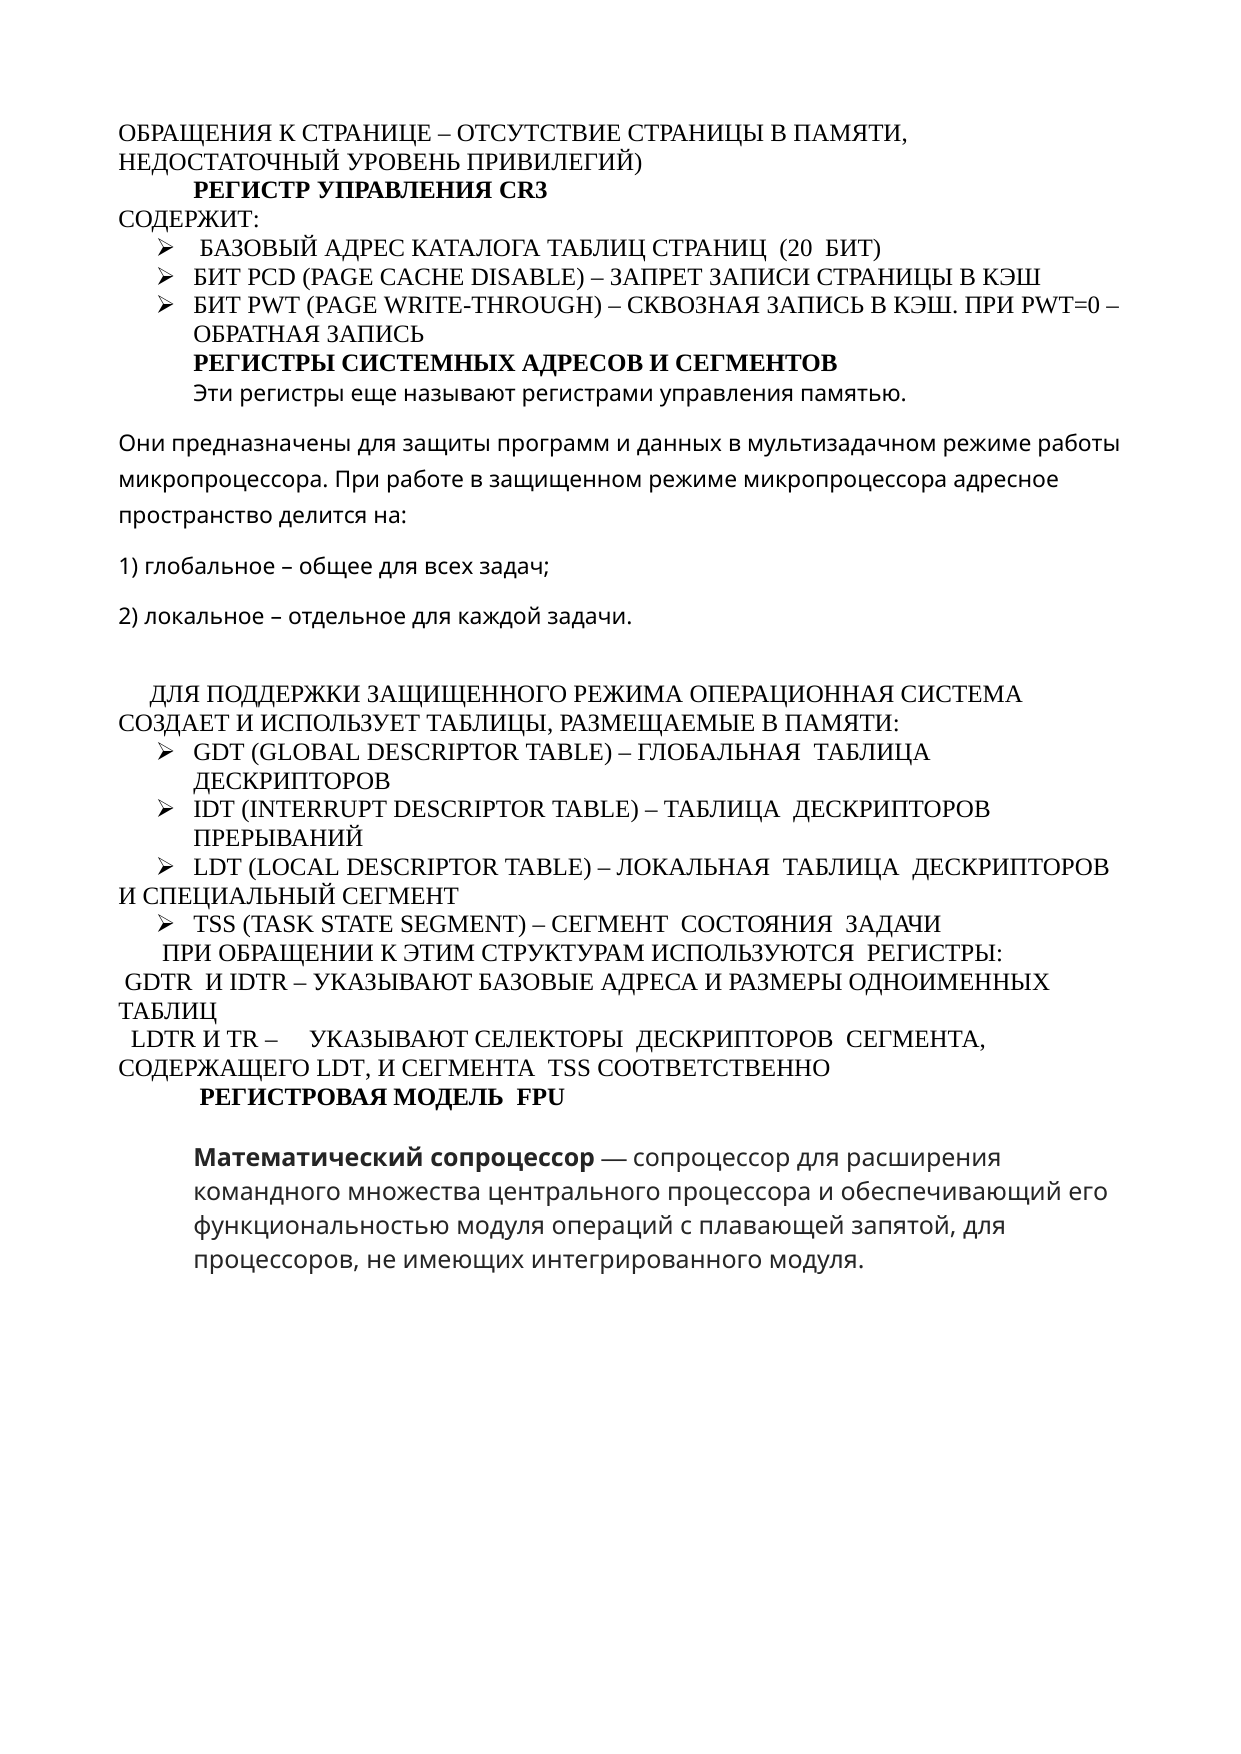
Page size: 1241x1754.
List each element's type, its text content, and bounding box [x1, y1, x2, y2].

text 1) глобальное – общее для всех задач; [118, 550, 1122, 581]
text ПРИ ОБРАЩЕНИИ К ЭТИМ СТРУКТУРАМ ИСПОЛЬЗУЮТСЯ РЕГИСТРЫ: [118, 938, 1122, 967]
text РЕГИСТРЫ СИСТЕМНЫХ АДРЕСОВ И СЕГМЕНТОВ [193, 348, 1122, 377]
text РЕГИСТР УПРАВЛЕНИЯ CR3 [193, 176, 1122, 204]
list БИТ PWT (PAGE WRITE-THROUGH) – СКВОЗНАЯ ЗАПИСЬ В КЭШ. ПРИ PWT=0 – ОБРАТНАЯ ЗАПИСЬ [156, 291, 1122, 348]
text Они предназначены для защиты программ и данных в мультизадачном режиме работы микропроцессора. При работе в защищенном режиме микропроцессора адресное пространство делится на: [118, 427, 1122, 531]
list БИТ PCD (PAGE CACHE DISABLE) – ЗАПРЕТ ЗАПИСИ СТРАНИЦЫ В КЭШ [156, 262, 1122, 291]
text ДЛЯ ПОДДЕРЖКИ ЗАЩИЩЕННОГО РЕЖИМА ОПЕРАЦИОННАЯ СИСТЕМА СОЗДАЕТ И ИСПОЛЬЗУЕТ ТАБЛИЦЫ, РАЗМЕЩАЕМЫЕ В ПАМЯТИ: [118, 679, 1122, 737]
list IDT (INTERRUPT DESCRIPTOR TABLE) – ТАБЛИЦА ДЕСКРИПТОРОВ ПРЕРЫВАНИЙ [156, 794, 1122, 852]
text Эти регистры еще называют регистрами управления памятью. [193, 377, 1122, 408]
text GDTR И IDTR – УКАЗЫВАЮТ БАЗОВЫЕ АДРЕСА И РАЗМЕРЫ ОДНОИМЕННЫХ ТАБЛИЦ [118, 967, 1122, 1024]
text LDTR И TR – УКАЗЫВАЮТ СЕЛЕКТОРЫ ДЕСКРИПТОРОВ СЕГМЕНТА, СОДЕРЖАЩЕГО LDT, И СЕГМЕНТА TSS СООТВЕТСТВЕННО [118, 1024, 1122, 1082]
list LDT (LOCAL DESCRIPTOR TABLE) – ЛОКАЛЬНАЯ ТАБЛИЦА ДЕСКРИПТОРОВ [156, 852, 1122, 881]
text 2) локальное – отдельное для каждой задачи. [118, 600, 1122, 632]
list БАЗОВЫЙ АДРЕС КАТАЛОГА ТАБЛИЦ СТРАНИЦ (20 БИТ) [156, 233, 1122, 262]
text ОБРАЩЕНИЯ К СТРАНИЦЕ – ОТСУТСТВИЕ СТРАНИЦЫ В ПАМЯТИ, НЕДОСТАТОЧНЫЙ УРОВЕНЬ ПРИВИЛЕГИЙ) [118, 118, 1122, 176]
text И СПЕЦИАЛЬНЫЙ СЕГМЕНТ [118, 881, 1122, 909]
list GDT (GLOBAL DESCRIPTOR TABLE) – ГЛОБАЛЬНАЯ ТАБЛИЦА ДЕСКРИПТОРОВ [156, 737, 1122, 794]
text РЕГИСТРОВАЯ МОДЕЛЬ FPU [193, 1082, 1122, 1111]
text СОДЕРЖИТ: [118, 204, 1122, 233]
text Математический сопроцессор — сопроцессор для расширения командного множества центрального процессора и обеспечивающий его функциональностью модуля операций с плавающей запятой, для процессоров, не имеющих интегрированного модуля. [193, 1139, 1122, 1276]
list TSS (TASK STATE SEGMENT) – СЕГМЕНТ СОСТОЯНИЯ ЗАДАЧИ [156, 909, 1122, 938]
